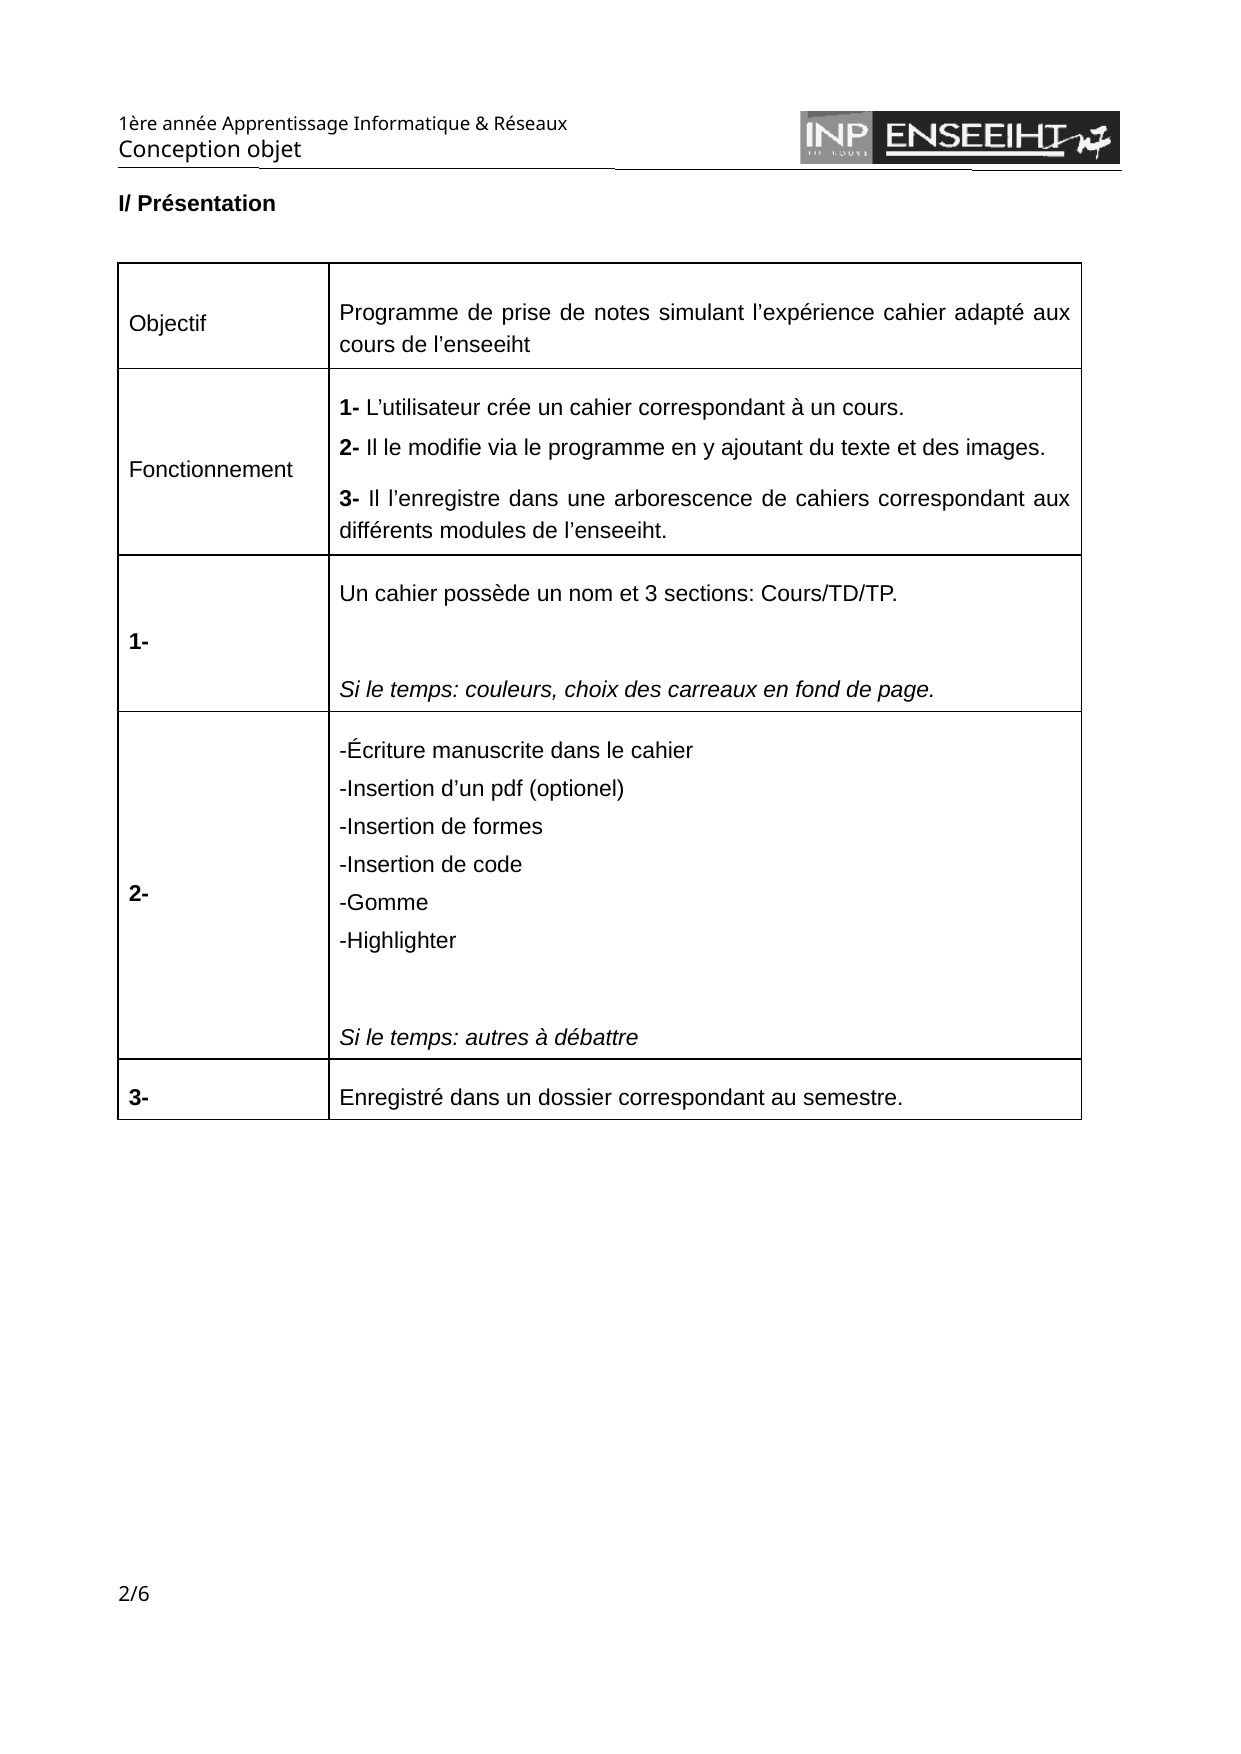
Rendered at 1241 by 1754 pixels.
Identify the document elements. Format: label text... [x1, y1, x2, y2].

table_cell 1- L’utilisateur crée un cahier correspondant à un cours. 2- Il le modifie via le programme en y ajoutant du texte et des images. 3- Il l’enregistre dans une arborescence de cahiers correspondant aux différents modules de l’enseeiht. [330, 369, 1081, 554]
table_cell -Écriture manuscrite dans le cahier -Insertion d’un pdf (optionel) -Insertion de formes -Insertion de code -Gomme -Highlighter Si le temps: autres à débattre [330, 712, 1081, 1058]
table_cell 1- [119, 556, 328, 711]
table_header Programme de prise de notes simulant l’expérience cahier adapté aux cours de l’enseeiht [330, 264, 1081, 367]
text I/ Présentation [118, 201, 1122, 214]
table_cell 2- [119, 712, 328, 1058]
table_cell Enregistré dans un dossier correspondant au semestre. [330, 1060, 1081, 1119]
table_cell Fonctionnement [119, 369, 328, 554]
text [118, 1120, 1122, 1512]
table_cell Un cahier possède un nom et 3 sections: Cours/TD/TP. Si le temps: couleurs, choix des carreaux en fond de page. [330, 556, 1081, 711]
table_header Objectif [119, 264, 328, 367]
table_cell 3- [119, 1060, 328, 1119]
picture [800, 111, 1120, 164]
